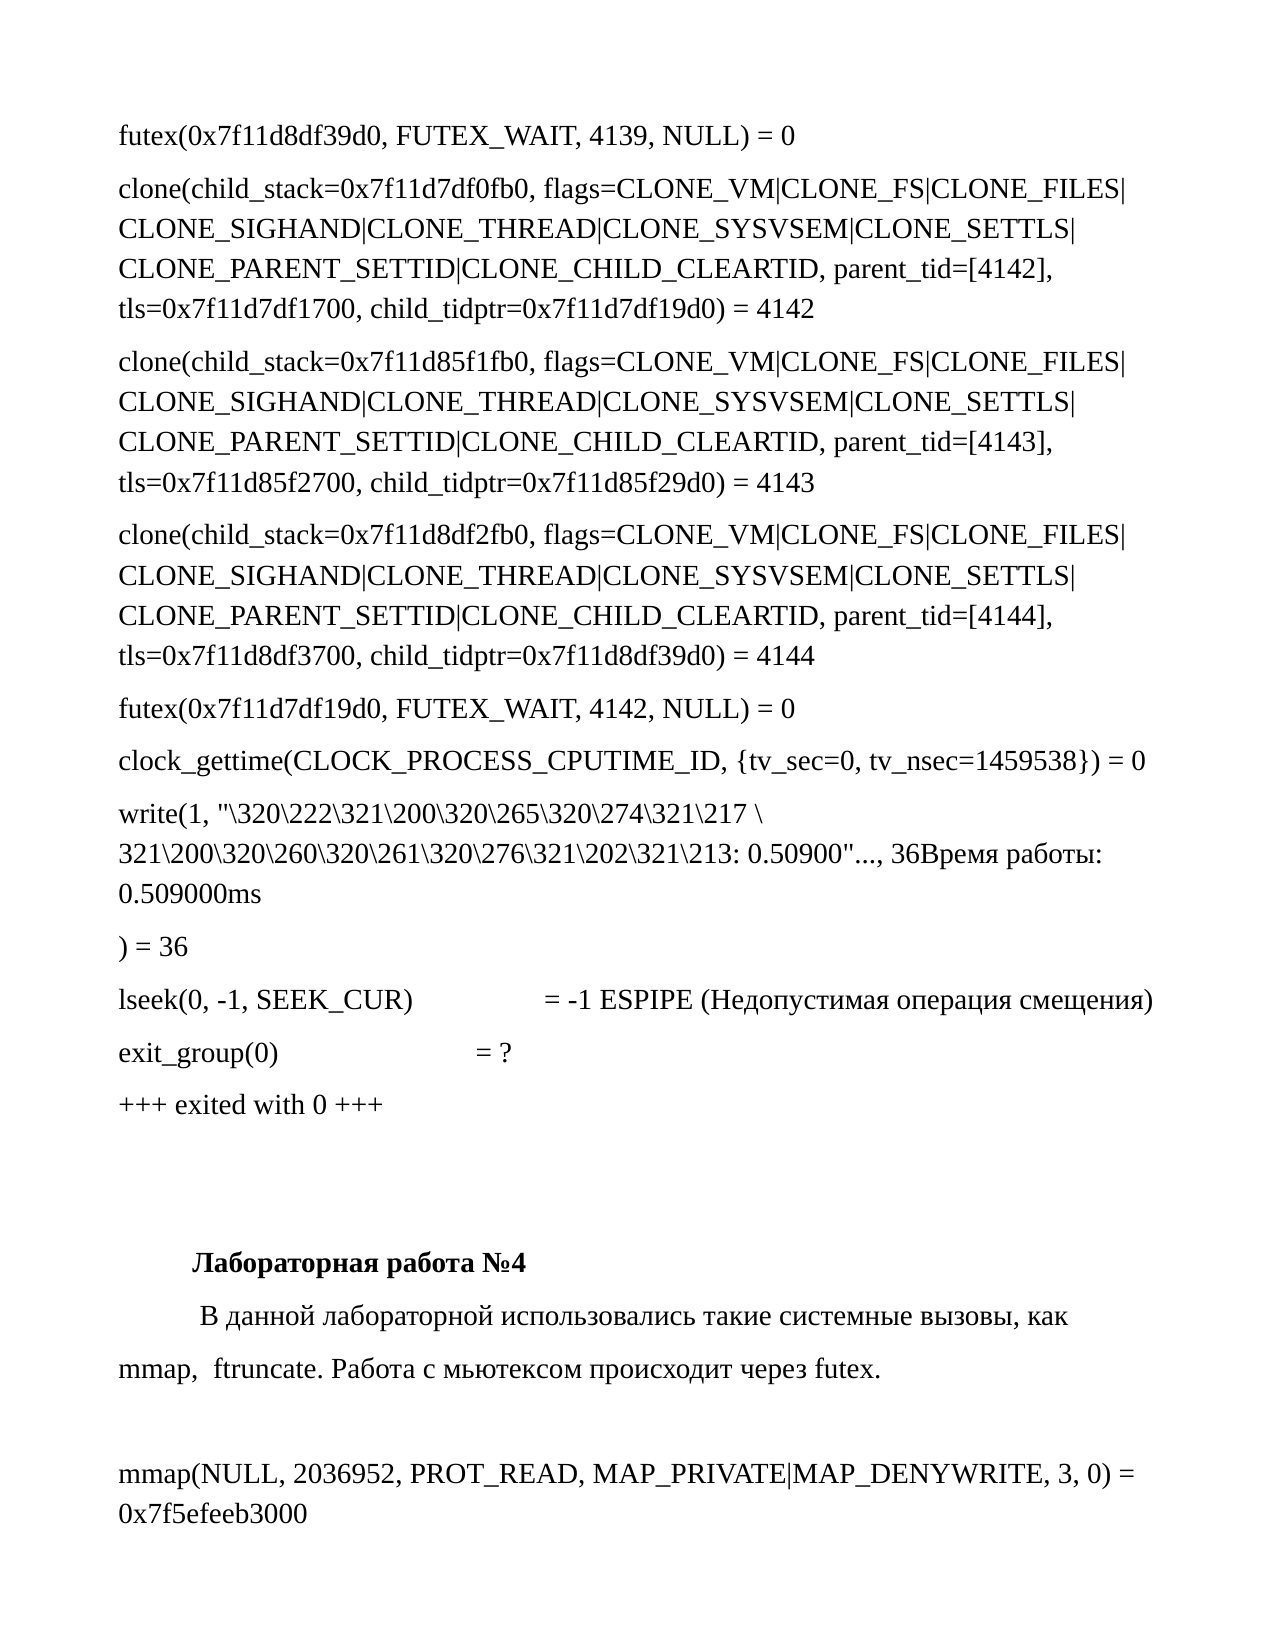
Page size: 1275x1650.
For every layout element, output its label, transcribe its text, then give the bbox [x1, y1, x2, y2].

text В данной лабораторной использовались такие системные вызовы, как [118, 1298, 1157, 1332]
text futex(0x7f11d7df19d0, FUTEX_WAIT, 4142, NULL) = 0 [118, 691, 1157, 724]
text mmap, ftruncate. Работа с мьютекcом происходит через futex. [118, 1351, 1157, 1384]
text ) = 36 [118, 929, 1157, 963]
text Лабораторная работа №4 [118, 1246, 1157, 1279]
text mmap(NULL, 2036952, PROT_READ, MAP_PRIVATE|MAP_DENYWRITE, 3, 0) = 0x7f5efeeb3000 [118, 1456, 1157, 1530]
text clone(child_stack=0x7f11d8df2fb0, flags=CLONE_VM|CLONE_FS|CLONE_FILES|CLONE_SIGHAND|CLONE_THREAD|CLONE_SYSVSEM|CLONE_SETTLS|CLONE_PARENT_SETTID|CLONE_CHILD_CLEARTID, parent_tid=[4144], tls=0x7f11d8df3700, child_tidptr=0x7f11d8df39d0) = 4144 [118, 517, 1157, 672]
text lseek(0, -1, SEEK_CUR) = -1 ESPIPE (Недопустимая операция смещения) [118, 982, 1157, 1016]
text futex(0x7f11d8df39d0, FUTEX_WAIT, 4139, NULL) = 0 [118, 118, 1157, 152]
text clock_gettime(CLOCK_PROCESS_CPUTIME_ID, {tv_sec=0, tv_nsec=1459538}) = 0 [118, 743, 1157, 777]
text clone(child_stack=0x7f11d7df0fb0, flags=CLONE_VM|CLONE_FS|CLONE_FILES|CLONE_SIGHAND|CLONE_THREAD|CLONE_SYSVSEM|CLONE_SETTLS|CLONE_PARENT_SETTID|CLONE_CHILD_CLEARTID, parent_tid=[4142], tls=0x7f11d7df1700, child_tidptr=0x7f11d7df19d0) = 4142 [118, 171, 1157, 325]
text exit_group(0) = ? [118, 1035, 1157, 1068]
text +++ exited with 0 +++ [118, 1087, 1157, 1121]
text clone(child_stack=0x7f11d85f1fb0, flags=CLONE_VM|CLONE_FS|CLONE_FILES|CLONE_SIGHAND|CLONE_THREAD|CLONE_SYSVSEM|CLONE_SETTLS|CLONE_PARENT_SETTID|CLONE_CHILD_CLEARTID, parent_tid=[4143], tls=0x7f11d85f2700, child_tidptr=0x7f11d85f29d0) = 4143 [118, 344, 1157, 498]
text write(1, "\320\222\321\200\320\265\320\274\321\217 \321\200\320\260\320\261\320\276\321\202\321\213: 0.50900"..., 36Время работы: 0.509000ms [118, 796, 1157, 910]
